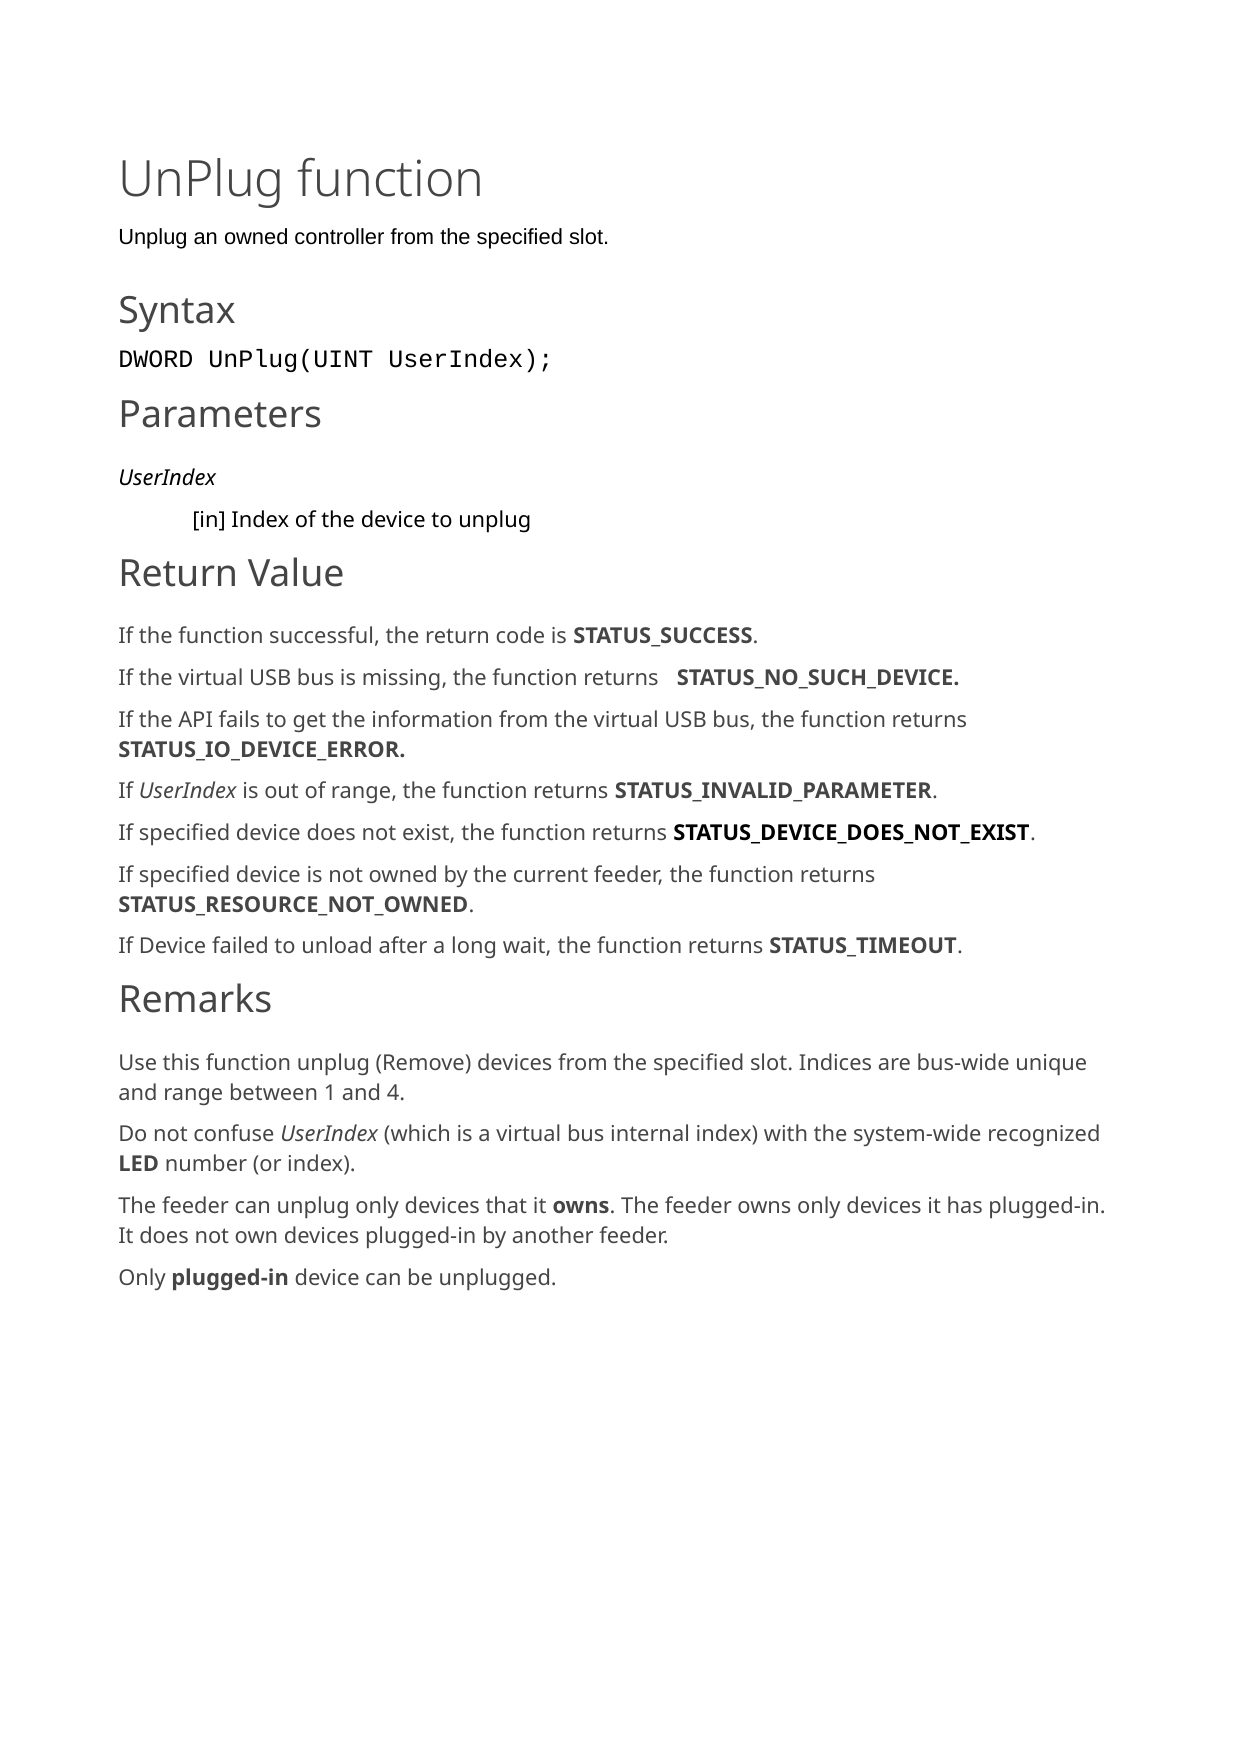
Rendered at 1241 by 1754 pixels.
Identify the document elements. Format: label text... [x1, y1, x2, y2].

text Do not confuse UserIndex (which is a virtual bus internal index) with the system-wide recognized LED number (or index). [118, 1118, 1122, 1178]
text Use this function unplug (Remove) devices from the specified slot. Indices are bus-wide unique and range between 1 and 4. [118, 1047, 1122, 1106]
text If the virtual USB bus is missing, the function returns STATUS_NO_SUCH_DEVICE. [118, 662, 1122, 692]
subtitle UnPlug function [118, 143, 1122, 211]
text Unplug an owned controller from the specified slot. [118, 224, 1122, 249]
text If specified device is not owned by the current feeder, the function returns STATUS_RESOURCE_NOT_OWNED. [118, 859, 1122, 918]
text [in] Index of the device to unplug [192, 504, 1122, 534]
subtitle Remarks [118, 972, 1122, 1023]
text If the function successful, the return code is STATUS_SUCCESS. [118, 620, 1122, 650]
subtitle Return Value [118, 546, 1122, 597]
text If the API fails to get the information from the virtual USB bus, the function returns STATUS_IO_DEVICE_ERROR. [118, 704, 1122, 763]
text DWORD UnPlug(UINT UserIndex); [118, 347, 1122, 375]
text If Device failed to unload after a long wait, the function returns STATUS_TIMEOUT. [118, 931, 1122, 960]
text If specified device does not exist, the function returns STATUS_DEVICE_DOES_NOT_EXIST. [118, 817, 1122, 847]
text If UserIndex is out of range, the function returns STATUS_INVALID_PARAMETER. [118, 775, 1122, 805]
subtitle Parameters [118, 388, 1122, 439]
text UserIndex [118, 462, 1122, 492]
text Only plugged-in device can be unplugged. [118, 1261, 1122, 1291]
text The feeder can unplug only devices that it owns. The feeder owns only devices it has plugged-in. It does not own devices plugged-in by another feeder. [118, 1190, 1122, 1249]
subtitle Syntax [118, 283, 1122, 334]
